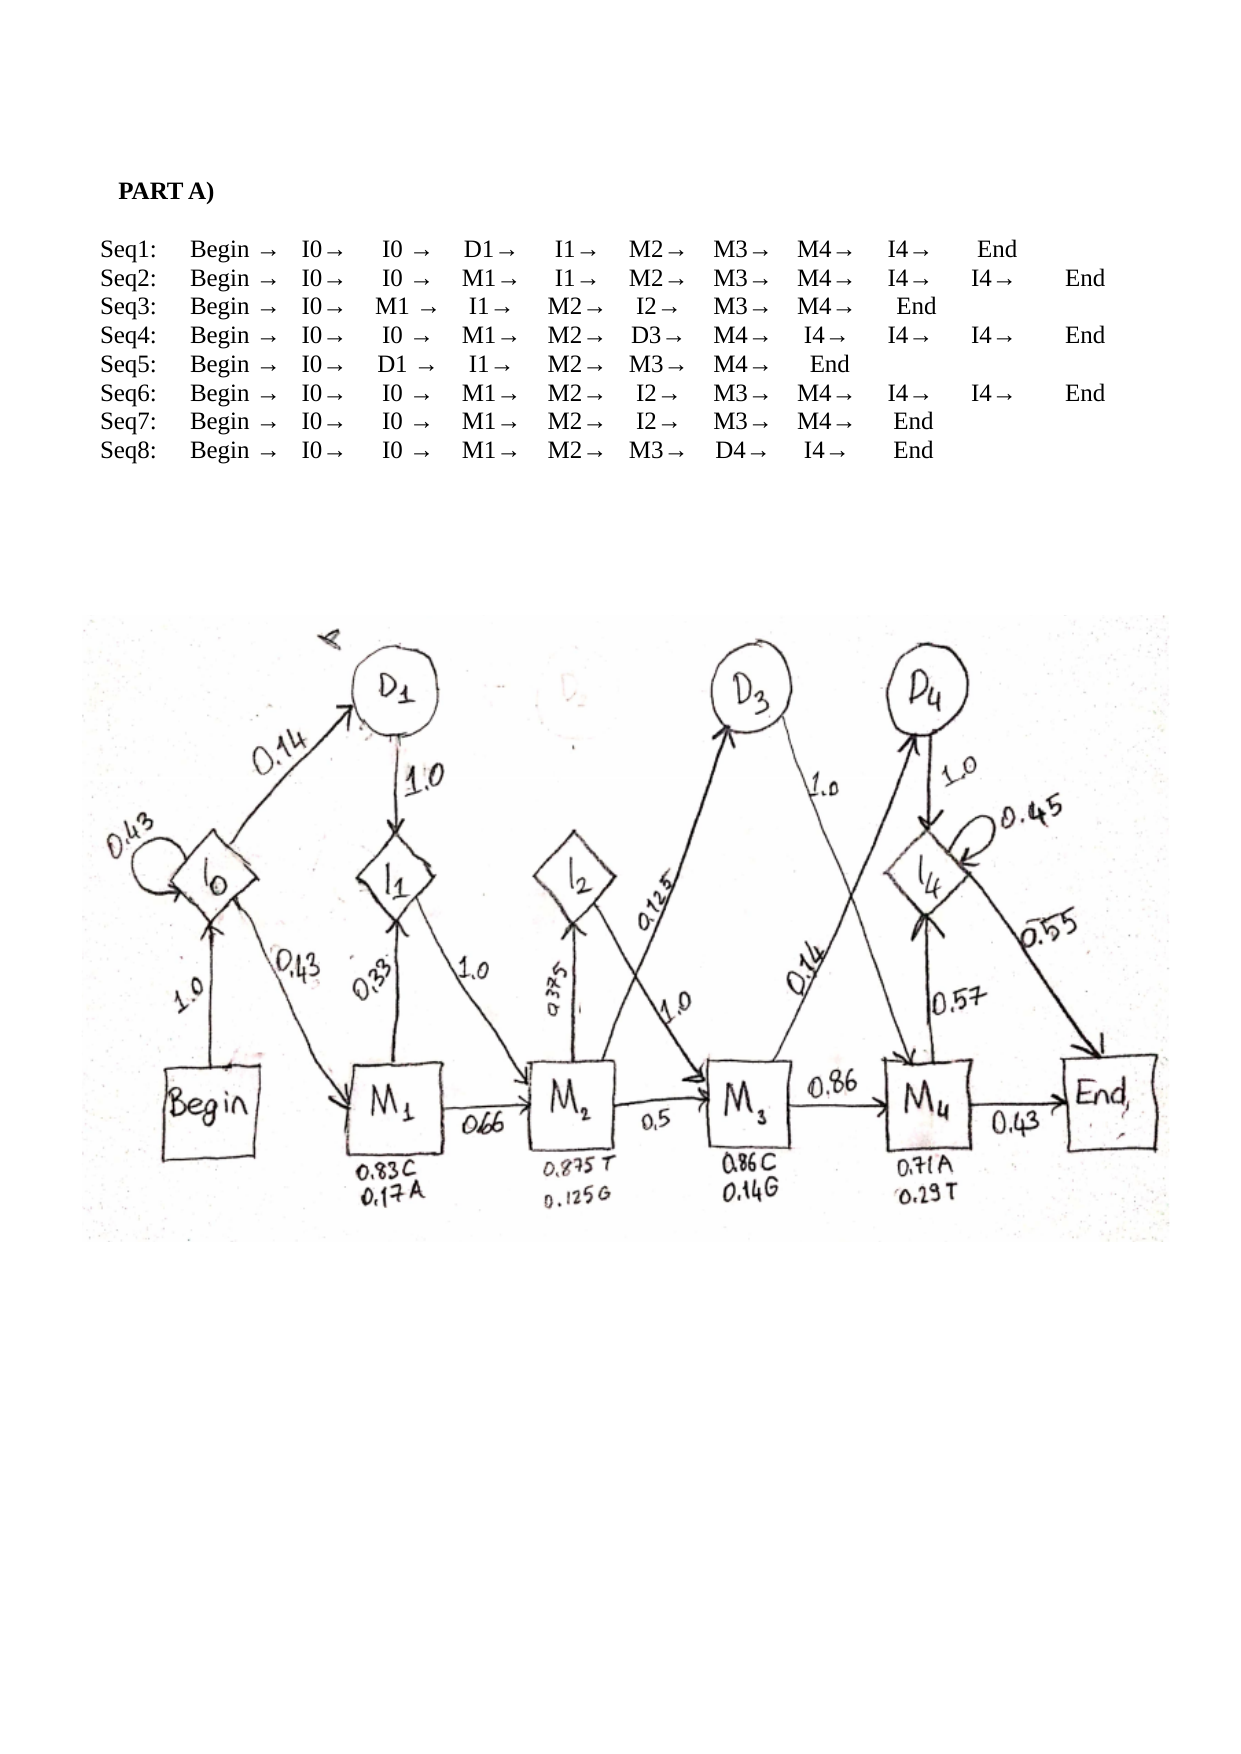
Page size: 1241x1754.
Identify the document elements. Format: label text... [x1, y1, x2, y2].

table_cell [955, 349, 1039, 378]
table_cell I0→ [286, 349, 369, 378]
table_cell Seq8: [72, 435, 184, 464]
table_cell Seq3: [72, 291, 184, 320]
table_cell I1→ [453, 349, 536, 378]
table_cell I2→ [619, 291, 705, 320]
table_cell I4→ [872, 378, 955, 406]
table_cell D1 → [369, 349, 453, 378]
table_cell [1039, 406, 1131, 435]
table_cell Begin → [184, 378, 286, 406]
table_cell Seq2: [72, 263, 184, 291]
table_cell D4→ [705, 435, 787, 464]
table_cell [1039, 349, 1131, 378]
table_cell Seq7: [72, 406, 184, 435]
table_cell M2→ [619, 263, 705, 291]
picture [81, 615, 1170, 1242]
table_cell End [1039, 378, 1131, 406]
table_cell M1→ [453, 320, 536, 349]
table_cell End [872, 291, 955, 320]
table_cell I0→ [286, 406, 369, 435]
table_cell Begin → [184, 263, 286, 291]
text PART A) [118, 176, 1122, 205]
table_cell M4→ [788, 263, 872, 291]
table_header M4→ [788, 234, 872, 263]
table_cell M1→ [453, 378, 536, 406]
table_cell I4→ [872, 320, 955, 349]
table_cell End [1039, 263, 1131, 291]
table_cell End [1039, 320, 1131, 349]
table_cell M4→ [788, 378, 872, 406]
table_cell Begin → [184, 406, 286, 435]
table_cell I0→ [286, 291, 369, 320]
table_cell I4→ [955, 320, 1039, 349]
table_cell [872, 349, 955, 378]
table_cell M2→ [536, 291, 619, 320]
table_header M3→ [705, 234, 787, 263]
table_cell D3→ [619, 320, 705, 349]
table_cell I2→ [619, 378, 705, 406]
table_cell I0 → [369, 435, 453, 464]
table_cell M3→ [619, 349, 705, 378]
table_cell M4→ [788, 291, 872, 320]
table_cell I0 → [369, 263, 453, 291]
table_cell M2→ [536, 378, 619, 406]
table_cell [955, 291, 1039, 320]
table_cell I4→ [955, 263, 1039, 291]
table_cell M2→ [536, 435, 619, 464]
table_cell I4→ [788, 435, 872, 464]
table_header End [955, 234, 1039, 263]
table_header I0 → [369, 234, 453, 263]
table_cell [955, 435, 1039, 464]
table_header M2→ [619, 234, 705, 263]
table_header [1039, 234, 1131, 263]
table_header I4→ [872, 234, 955, 263]
table_cell Seq4: [72, 320, 184, 349]
table_cell Begin → [184, 435, 286, 464]
table_cell M4→ [705, 349, 787, 378]
table_cell M1→ [453, 263, 536, 291]
table_cell [955, 406, 1039, 435]
table_cell M3→ [705, 291, 787, 320]
table_cell Begin → [184, 349, 286, 378]
table_cell I4→ [955, 378, 1039, 406]
table_cell End [788, 349, 872, 378]
table_header D1→ [453, 234, 536, 263]
table_cell I4→ [788, 320, 872, 349]
table_cell Begin → [184, 320, 286, 349]
table_header Seq1: [72, 234, 184, 263]
table_cell I0→ [286, 263, 369, 291]
table_cell M1→ [453, 435, 536, 464]
table_cell Begin → [184, 291, 286, 320]
table_cell M4→ [705, 320, 787, 349]
table_cell End [872, 406, 955, 435]
table_header I1→ [536, 234, 619, 263]
table_cell I1→ [536, 263, 619, 291]
table_cell End [872, 435, 955, 464]
table_cell I0→ [286, 320, 369, 349]
table_cell I0→ [286, 435, 369, 464]
table_cell I2→ [619, 406, 705, 435]
table_cell M2→ [536, 406, 619, 435]
table_header I0→ [286, 234, 369, 263]
table_cell I4→ [872, 263, 955, 291]
table_cell M2→ [536, 320, 619, 349]
table_cell I1→ [453, 291, 536, 320]
table_cell M3→ [705, 263, 787, 291]
table_cell I0 → [369, 378, 453, 406]
table_cell I0→ [286, 378, 369, 406]
table_cell [1039, 435, 1131, 464]
table_cell M3→ [705, 406, 787, 435]
table_cell I0 → [369, 406, 453, 435]
table_cell M3→ [619, 435, 705, 464]
table_cell Seq5: [72, 349, 184, 378]
table_cell I0 → [369, 320, 453, 349]
table_cell M1 → [369, 291, 453, 320]
table_cell Seq6: [72, 378, 184, 406]
table_cell M4→ [788, 406, 872, 435]
table_cell [1039, 291, 1131, 320]
table_cell M3→ [705, 378, 787, 406]
table_cell M1→ [453, 406, 536, 435]
table_cell M2→ [536, 349, 619, 378]
table_header Begin → [184, 234, 286, 263]
